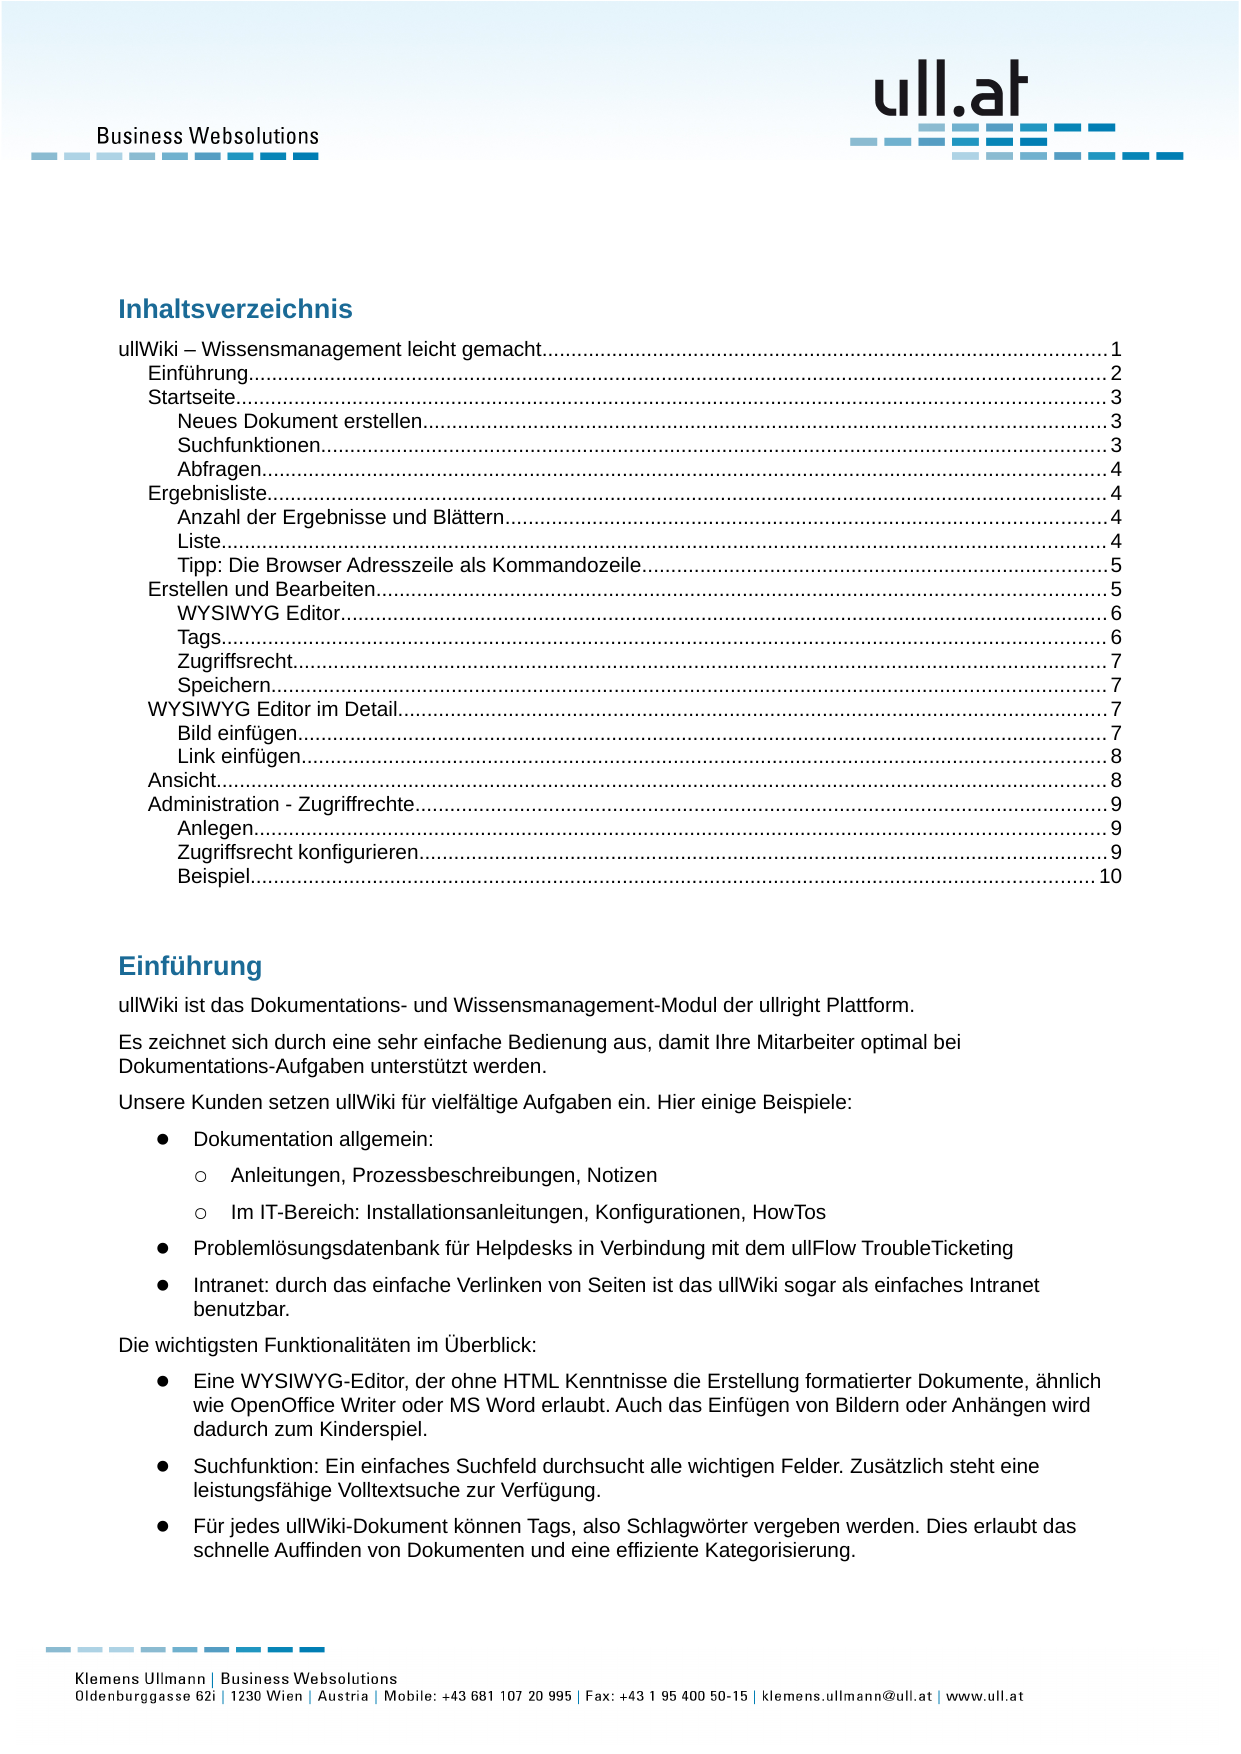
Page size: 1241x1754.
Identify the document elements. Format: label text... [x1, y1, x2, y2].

picture [1, 1, 1239, 160]
text Bild einfügen 7 [177, 720, 1122, 744]
text Link einfügen 8 [177, 744, 1122, 768]
text Suchfunktionen 3 [177, 433, 1122, 457]
text Startseite 3 [148, 385, 1122, 409]
list Problemlösungsdatenbank für Helpdesks in Verbindung mit dem ullFlow TroubleTicketing [156, 1236, 1122, 1260]
text ullWiki – Wissensmanagement leicht gemacht 1 [118, 337, 1122, 361]
text WYSIWYG Editor 6 [177, 601, 1122, 624]
text Es zeichnet sich durch eine sehr einfache Bedienung aus, damit Ihre Mitarbeiter optimal bei Dokumentations-Aufgaben unterstützt werden. [118, 1030, 1122, 1078]
text Speichern 7 [177, 672, 1122, 696]
text Erstellen und Bearbeiten 5 [148, 577, 1122, 601]
text Ansicht 8 [148, 768, 1122, 792]
text Liste 4 [177, 529, 1122, 553]
text Unsere Kunden setzen ullWiki für vielfältige Aufgaben ein. Hier einige Beispiele: [118, 1090, 1122, 1114]
text Tipp: Die Browser Adresszeile als Kommandozeile 5 [177, 553, 1122, 577]
text Anlegen 9 [177, 816, 1122, 840]
list Dokumentation allgemein: [156, 1127, 1122, 1151]
subtitle Inhaltsverzeichnis [118, 293, 1122, 324]
text Zugriffsrecht konfigurieren 9 [177, 840, 1122, 864]
text Administration - Zugriffrechte 9 [148, 792, 1122, 816]
text WYSIWYG Editor im Detail 7 [148, 696, 1122, 720]
subtitle Einführung [118, 949, 1122, 981]
list Eine WYSIWYG-Editor, der ohne HTML Kenntnisse die Erstellung formatierter Dokumente, ähnlich wie OpenOffice Writer oder MS Word erlaubt. Auch das Einfügen von Bildern oder Anhängen wird dadurch zum Kinderspiel. [156, 1369, 1122, 1441]
text Zugriffsrecht 7 [177, 648, 1122, 672]
list Intranet: durch das einfache Verlinken von Seiten ist das ullWiki sogar als einfaches Intranet benutzbar. [156, 1272, 1122, 1320]
text Anzahl der Ergebnisse und Blättern 4 [177, 505, 1122, 529]
list Suchfunktion: Ein einfaches Suchfeld durchsucht alle wichtigen Felder. Zusätzlich steht eine leistungsfähige Volltextsuche zur Verfügung. [156, 1454, 1122, 1502]
text Ergebnisliste 4 [148, 481, 1122, 505]
text Die wichtigsten Funktionalitäten im Überblick: [118, 1333, 1122, 1357]
text Neues Dokument erstellen 3 [177, 409, 1122, 433]
list Anleitungen, Prozessbeschreibungen, Notizen [193, 1163, 1122, 1187]
picture [16, 1647, 1219, 1745]
text Einführung 2 [148, 361, 1122, 385]
text Abfragen 4 [177, 457, 1122, 481]
text ullWiki ist das Dokumentations- und Wissensmanagement-Modul der ullright Plattform. [118, 993, 1122, 1017]
list Im IT-Bereich: Installationsanleitungen, Konfigurationen, HowTos [193, 1199, 1122, 1223]
text Beispiel 10 [177, 864, 1122, 888]
list Für jedes ullWiki-Dokument können Tags, also Schlagwörter vergeben werden. Dies erlaubt das schnelle Auffinden von Dokumenten und eine effiziente Kategorisierung. [156, 1514, 1122, 1562]
text Tags 6 [177, 624, 1122, 648]
